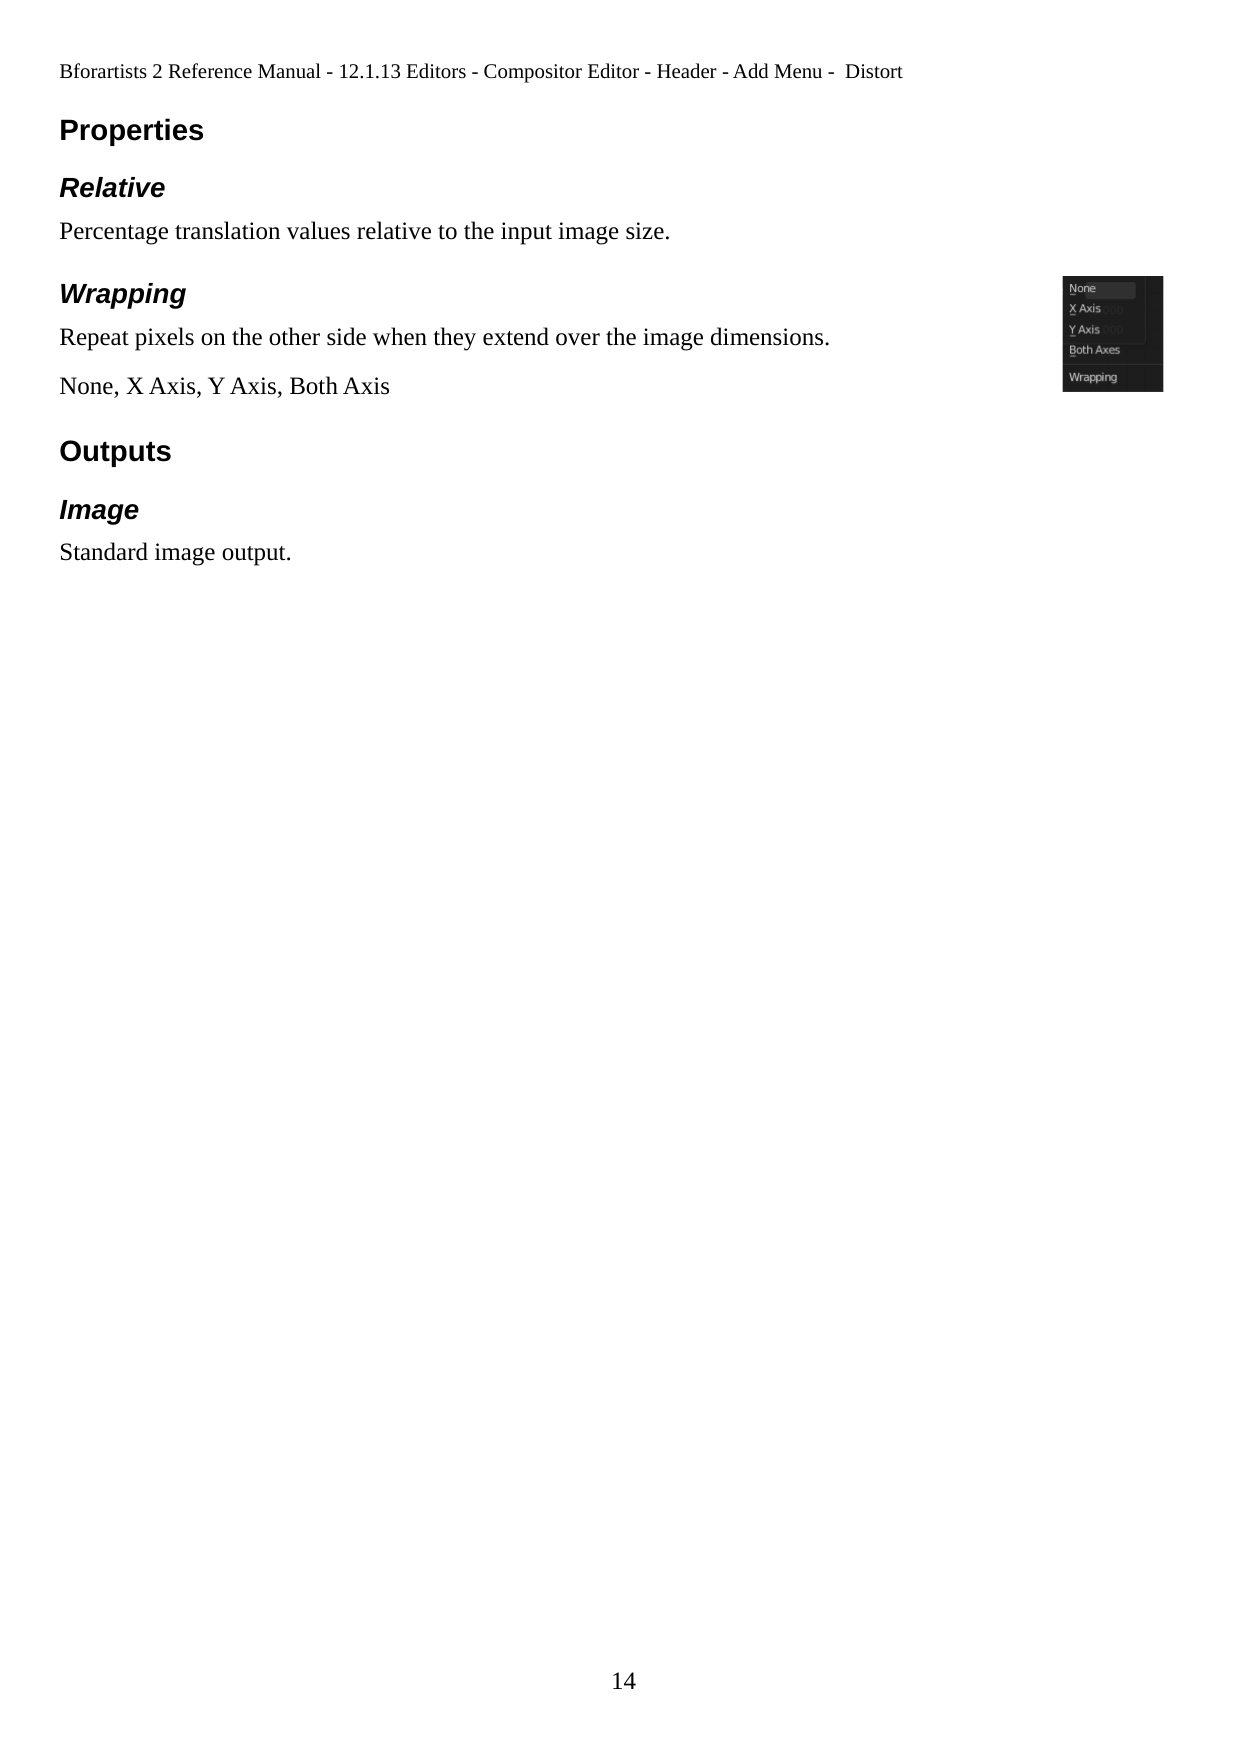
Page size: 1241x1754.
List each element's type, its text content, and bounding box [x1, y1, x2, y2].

subtitle Properties [59, 113, 1181, 146]
picture [1062, 276, 1164, 392]
text Percentage translation values relative to the input image size. [59, 216, 1181, 244]
subtitle [1164, 277, 1181, 309]
text Standard image output. [59, 537, 1181, 566]
subtitle Relative [59, 171, 1181, 203]
text Repeat pixels on the other side when they extend over the image dimensions. [59, 322, 1062, 350]
subtitle Image [59, 493, 1181, 525]
subtitle Outputs [59, 434, 1181, 468]
text None, X Axis, Y Axis, Both Axis [59, 371, 1181, 399]
subtitle Wrapping [59, 277, 1062, 309]
